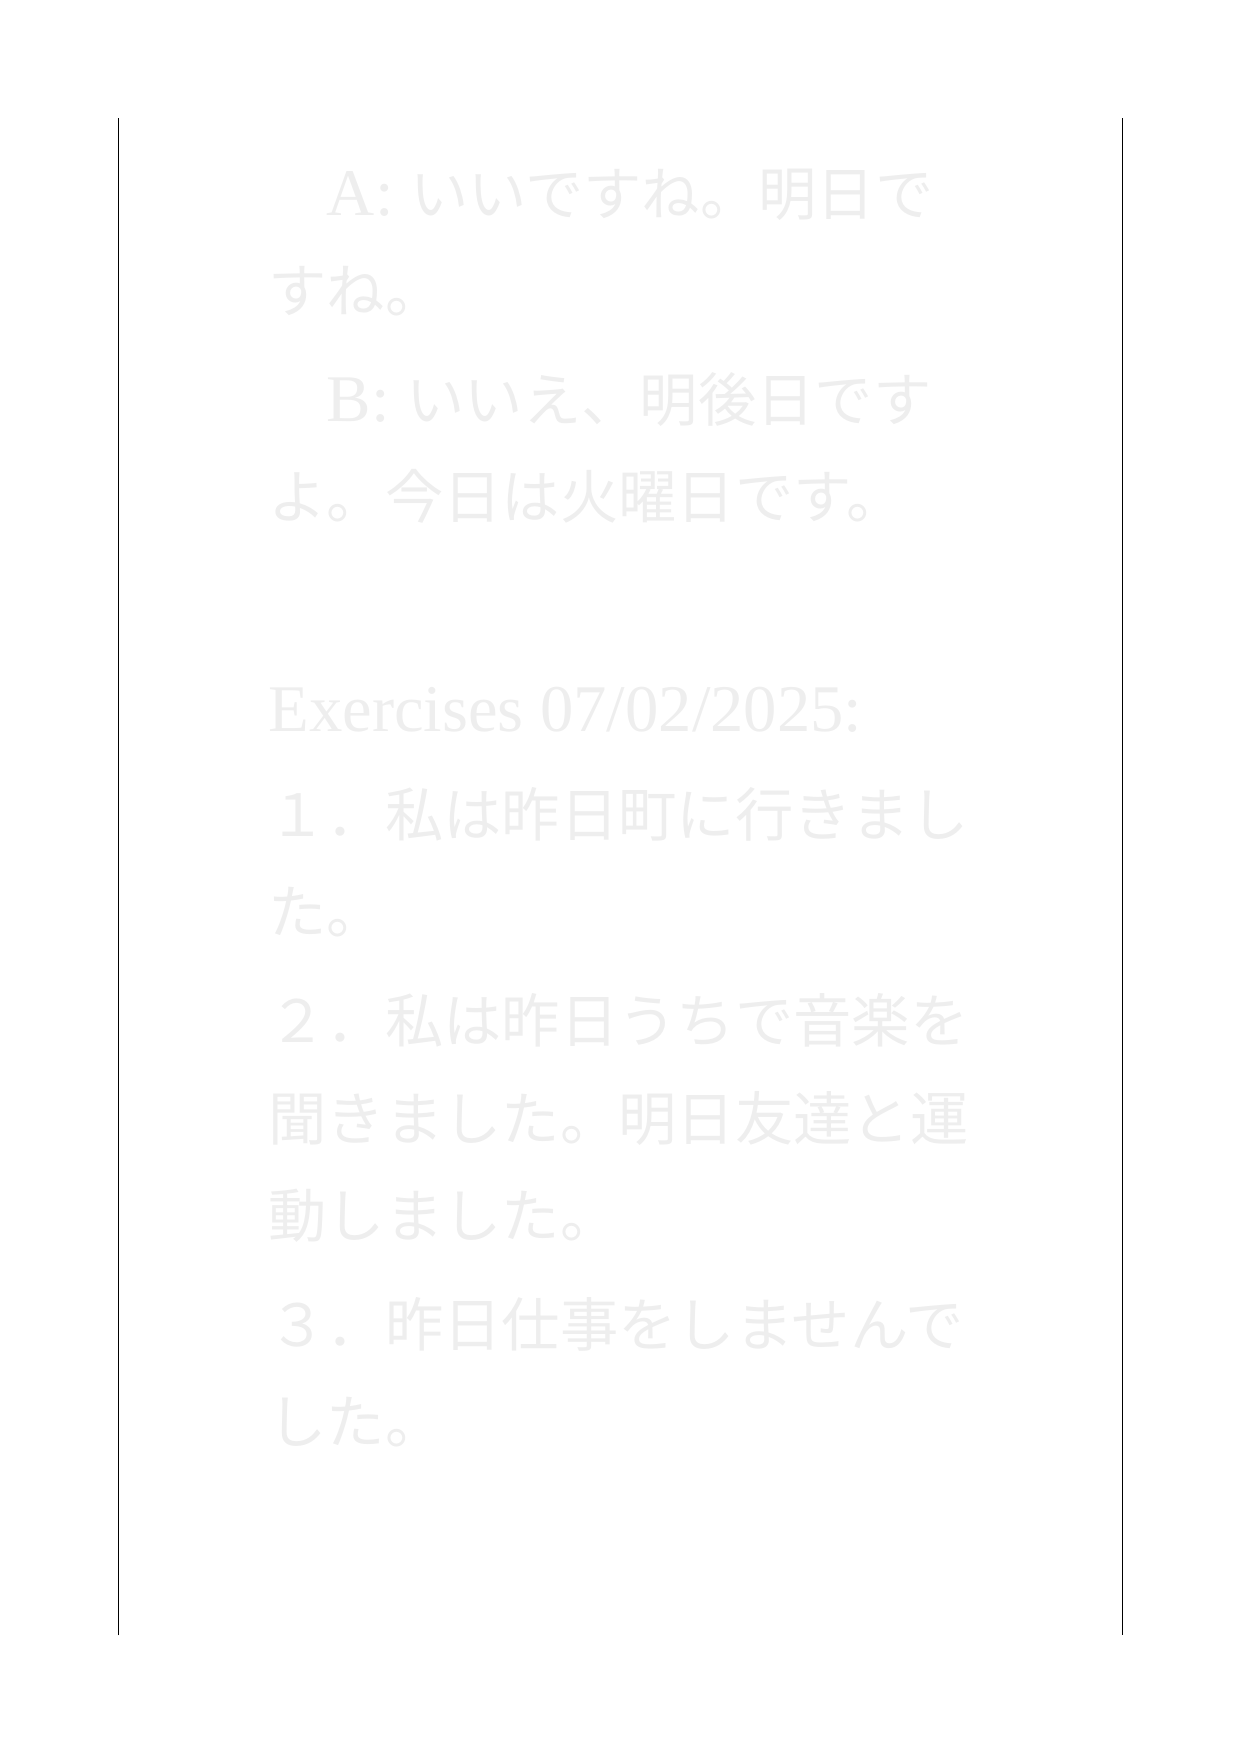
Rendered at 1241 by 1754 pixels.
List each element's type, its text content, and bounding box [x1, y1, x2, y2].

text A: いいですね。明日ですね。 [268, 148, 972, 330]
text １．私は昨日町に行きました。 [268, 769, 972, 951]
text B: いいえ、明後日ですよ。今日は火曜日です。 [268, 354, 972, 536]
text Exercises 07/02/2025: [268, 669, 972, 746]
text ３．昨日仕事をしませんでした。 [268, 1278, 972, 1460]
text ２．私は昨日うちで音楽を聞きました。明日友達と運動しました。 [268, 975, 972, 1254]
